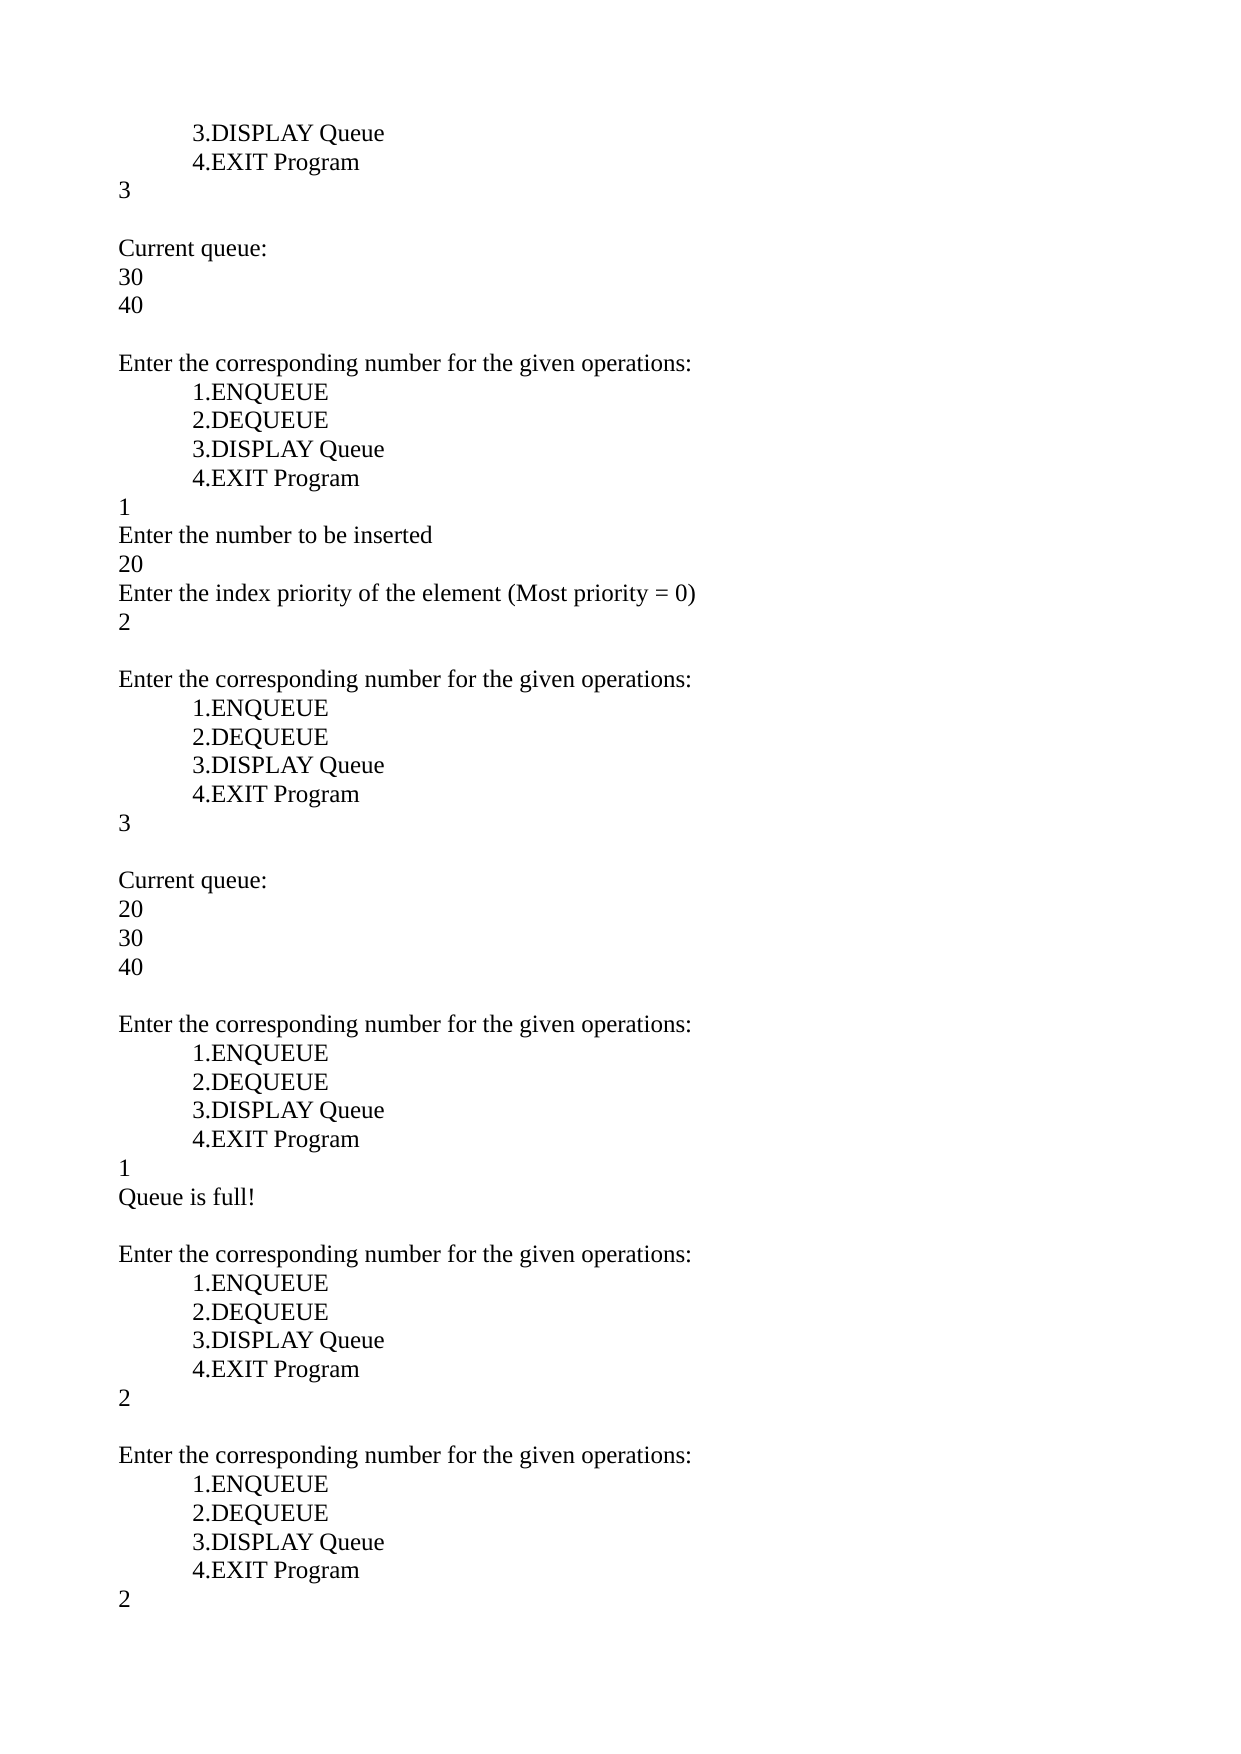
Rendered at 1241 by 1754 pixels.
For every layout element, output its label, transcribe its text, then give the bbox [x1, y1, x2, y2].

text 3.DISPLAY Queue [118, 118, 1122, 147]
text 2 [118, 1383, 1122, 1412]
text 4.EXIT Program [118, 1556, 1122, 1584]
text 3.DISPLAY Queue [118, 434, 1122, 463]
text Current queue: [118, 233, 1122, 262]
text 1 [118, 1153, 1122, 1182]
text 1.ENQUEUE [118, 1469, 1122, 1498]
text 4.EXIT Program [118, 779, 1122, 808]
text 1.ENQUEUE [118, 1268, 1122, 1297]
text 40 [118, 291, 1122, 319]
text 2.DEQUEUE [118, 1297, 1122, 1326]
text 4.EXIT Program [118, 463, 1122, 492]
text 4.EXIT Program [118, 1124, 1122, 1153]
text Enter the number to be inserted [118, 521, 1122, 549]
text 2 [118, 607, 1122, 636]
text 1.ENQUEUE [118, 693, 1122, 722]
text 2.DEQUEUE [118, 722, 1122, 751]
text Current queue: [118, 866, 1122, 894]
text 1.ENQUEUE [118, 1038, 1122, 1067]
text 20 [118, 894, 1122, 923]
text Enter the corresponding number for the given operations: [118, 1009, 1122, 1038]
text Enter the corresponding number for the given operations: [118, 1239, 1122, 1268]
text Enter the corresponding number for the given operations: [118, 1441, 1122, 1469]
text 3.DISPLAY Queue [118, 751, 1122, 779]
text 3.DISPLAY Queue [118, 1096, 1122, 1124]
text Enter the corresponding number for the given operations: [118, 664, 1122, 693]
text 4.EXIT Program [118, 1354, 1122, 1383]
text 1 [118, 492, 1122, 521]
text 30 [118, 262, 1122, 291]
text Enter the index priority of the element (Most priority = 0) [118, 578, 1122, 607]
text 3 [118, 808, 1122, 837]
text 40 [118, 952, 1122, 981]
text Enter the corresponding number for the given operations: [118, 348, 1122, 377]
text 3.DISPLAY Queue [118, 1326, 1122, 1354]
text 20 [118, 549, 1122, 578]
text 4.EXIT Program [118, 147, 1122, 176]
text 2.DEQUEUE [118, 406, 1122, 434]
text 3 [118, 176, 1122, 204]
text Queue is full! [118, 1182, 1122, 1211]
text 1.ENQUEUE [118, 377, 1122, 406]
text 2 [118, 1584, 1122, 1613]
text 3.DISPLAY Queue [118, 1527, 1122, 1556]
text 30 [118, 923, 1122, 952]
text 2.DEQUEUE [118, 1498, 1122, 1527]
text 2.DEQUEUE [118, 1067, 1122, 1096]
